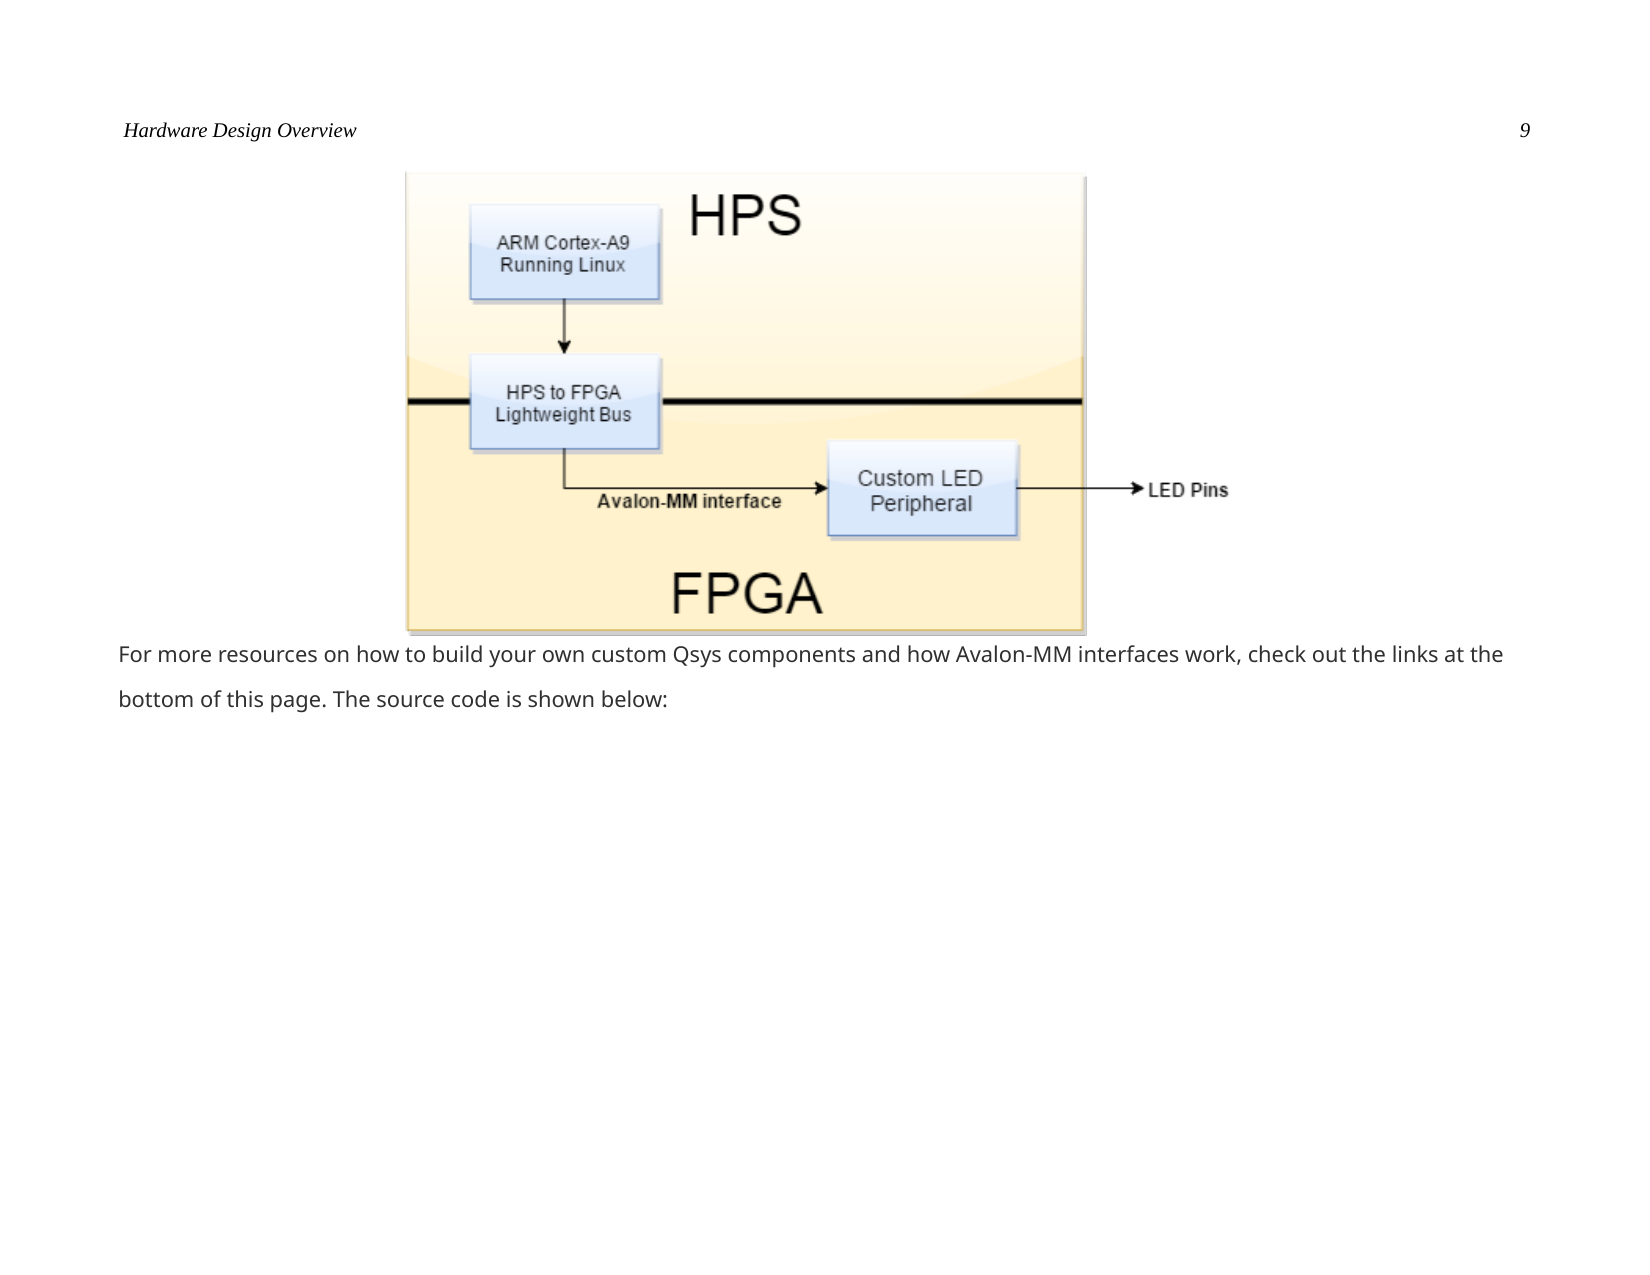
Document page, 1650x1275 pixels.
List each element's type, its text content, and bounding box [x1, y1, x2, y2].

text For more resources on how to build your own custom Qsys components and how Avalon-MM interfaces work, check out the links at the bottom of this page. The source code is shown below: [118, 639, 1532, 713]
picture [403, 171, 1247, 639]
